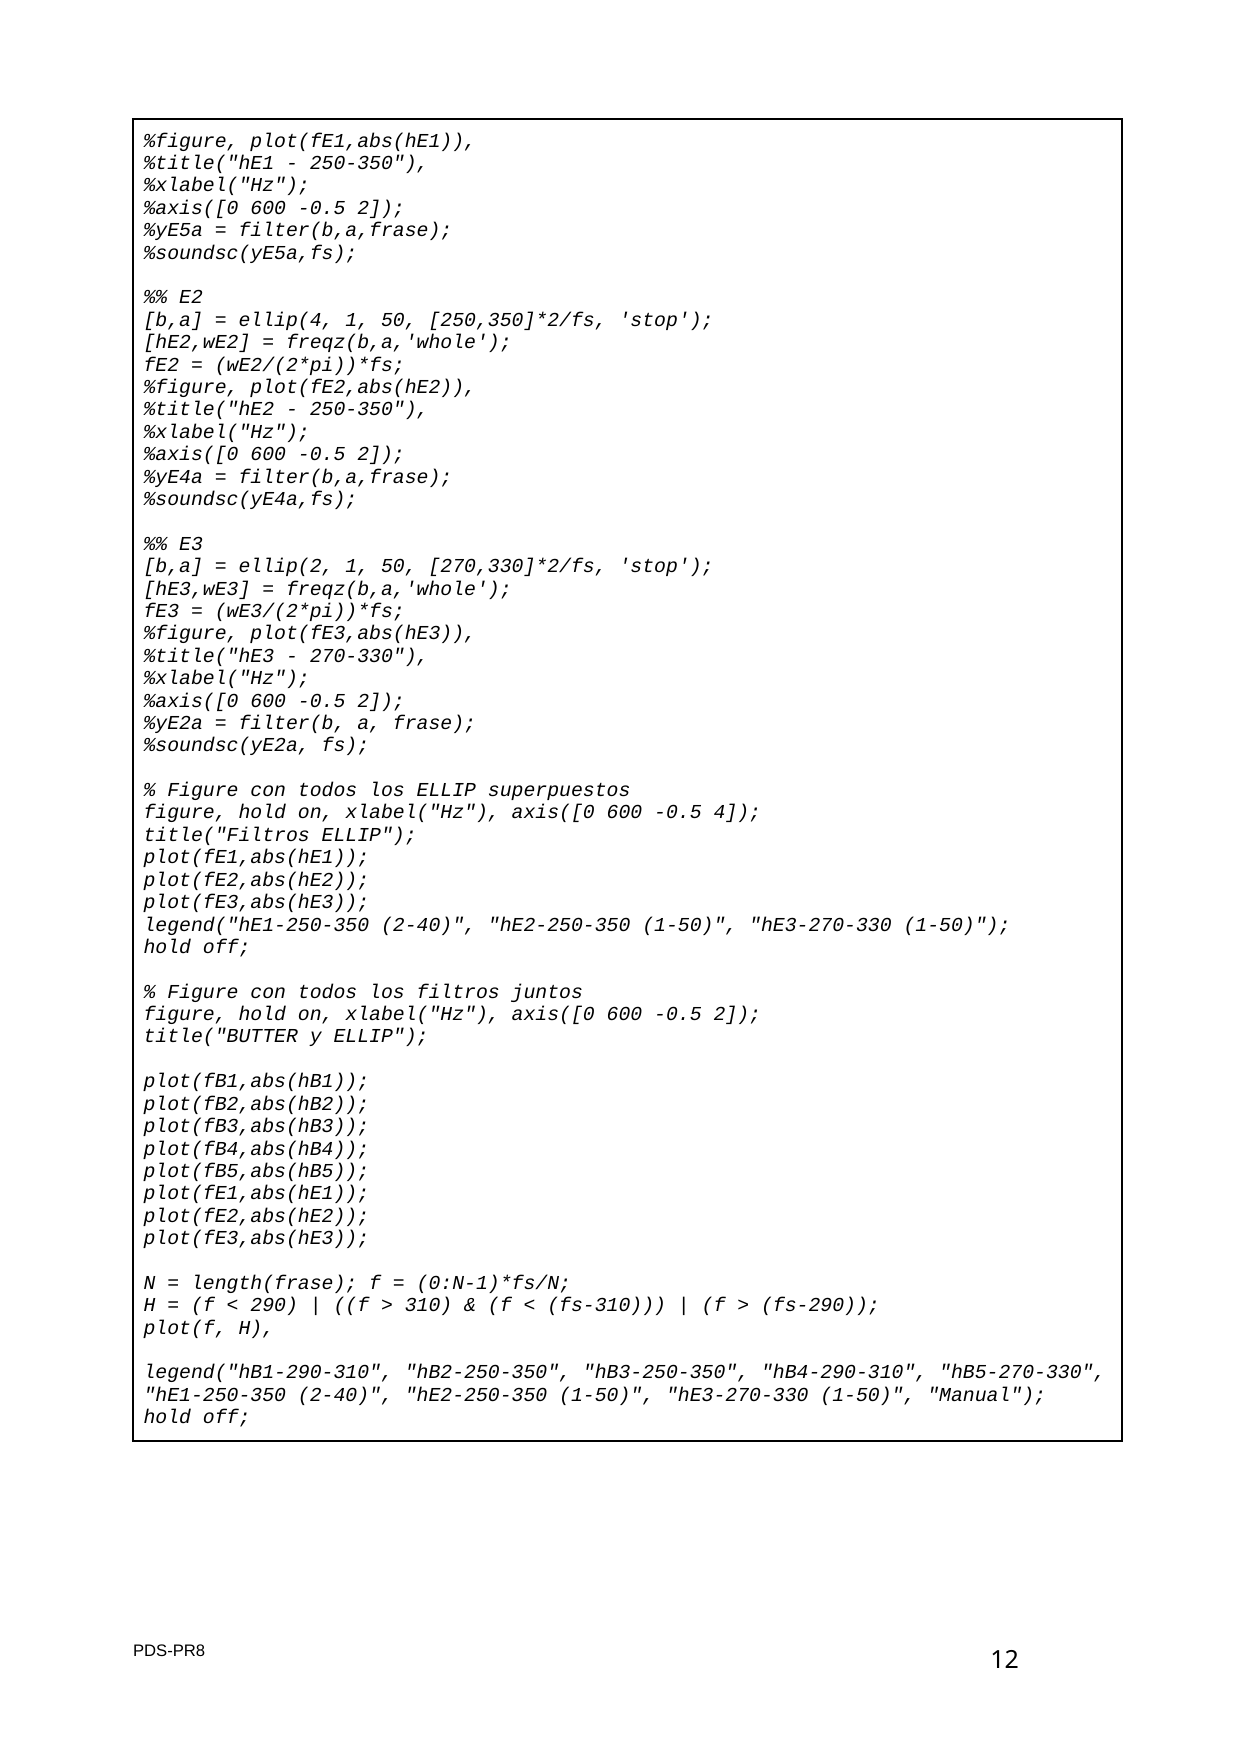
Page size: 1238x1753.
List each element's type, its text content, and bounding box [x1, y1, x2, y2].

table_header %figure, plot(fE1,abs(hE1)), %title("hE1 - 250-350"), %xlabel("Hz"); %axis([0 600 -0.5 2]); %yE5a = filter(b,a,frase); %soundsc(yE5a,fs); %% E2 [b,a] = ellip(4, 1, 50, [250,350]*2/fs, 'stop'); [hE2,wE2] = freqz(b,a,'whole'); fE2 = (wE2/(2*pi))*fs; %figure, plot(fE2,abs(hE2)), %title("hE2 - 250-350"), %xlabel("Hz"); %axis([0 600 -0.5 2]); %yE4a = filter(b,a,frase); %soundsc(yE4a,fs); %% E3 [b,a] = ellip(2, 1, 50, [270,330]*2/fs, 'stop'); [hE3,wE3] = freqz(b,a,'whole'); fE3 = (wE3/(2*pi))*fs; %figure, plot(fE3,abs(hE3)), %title("hE3 - 270-330"), %xlabel("Hz"); %axis([0 600 -0.5 2]); %yE2a = filter(b, a, frase); %soundsc(yE2a, fs); % Figure con todos los ELLIP superpuestos figure, hold on, xlabel("Hz"), axis([0 600 -0.5 4]); title("Filtros ELLIP"); plot(fE1,abs(hE1)); plot(fE2,abs(hE2)); plot(fE3,abs(hE3)); legend("hE1-250-350 (2-40)", "hE2-250-350 (1-50)", "hE3-270-330 (1-50)"); hold off; % Figure con todos los filtros juntos figure, hold on, xlabel("Hz"), axis([0 600 -0.5 2]); title("BUTTER y ELLIP"); plot(fB1,abs(hB1)); plot(fB2,abs(hB2)); plot(fB3,abs(hB3)); plot(fB4,abs(hB4)); plot(fB5,abs(hB5)); plot(fE1,abs(hE1)); plot(fE2,abs(hE2)); plot(fE3,abs(hE3)); N = length(frase); f = (0:N-1)*fs/N; H = (f < 290) | ((f > 310) & (f < (fs-310))) | (f > (fs-290)); plot(f, H), legend("hB1-290-310", "hB2-250-350", "hB3-250-350", "hB4-290-310", "hB5-270-330", "hE1-250-350 (2-40)", "hE2-250-350 (1-50)", "hE3-270-330 (1-50)", "Manual"); hold off; [134, 120, 1121, 1440]
